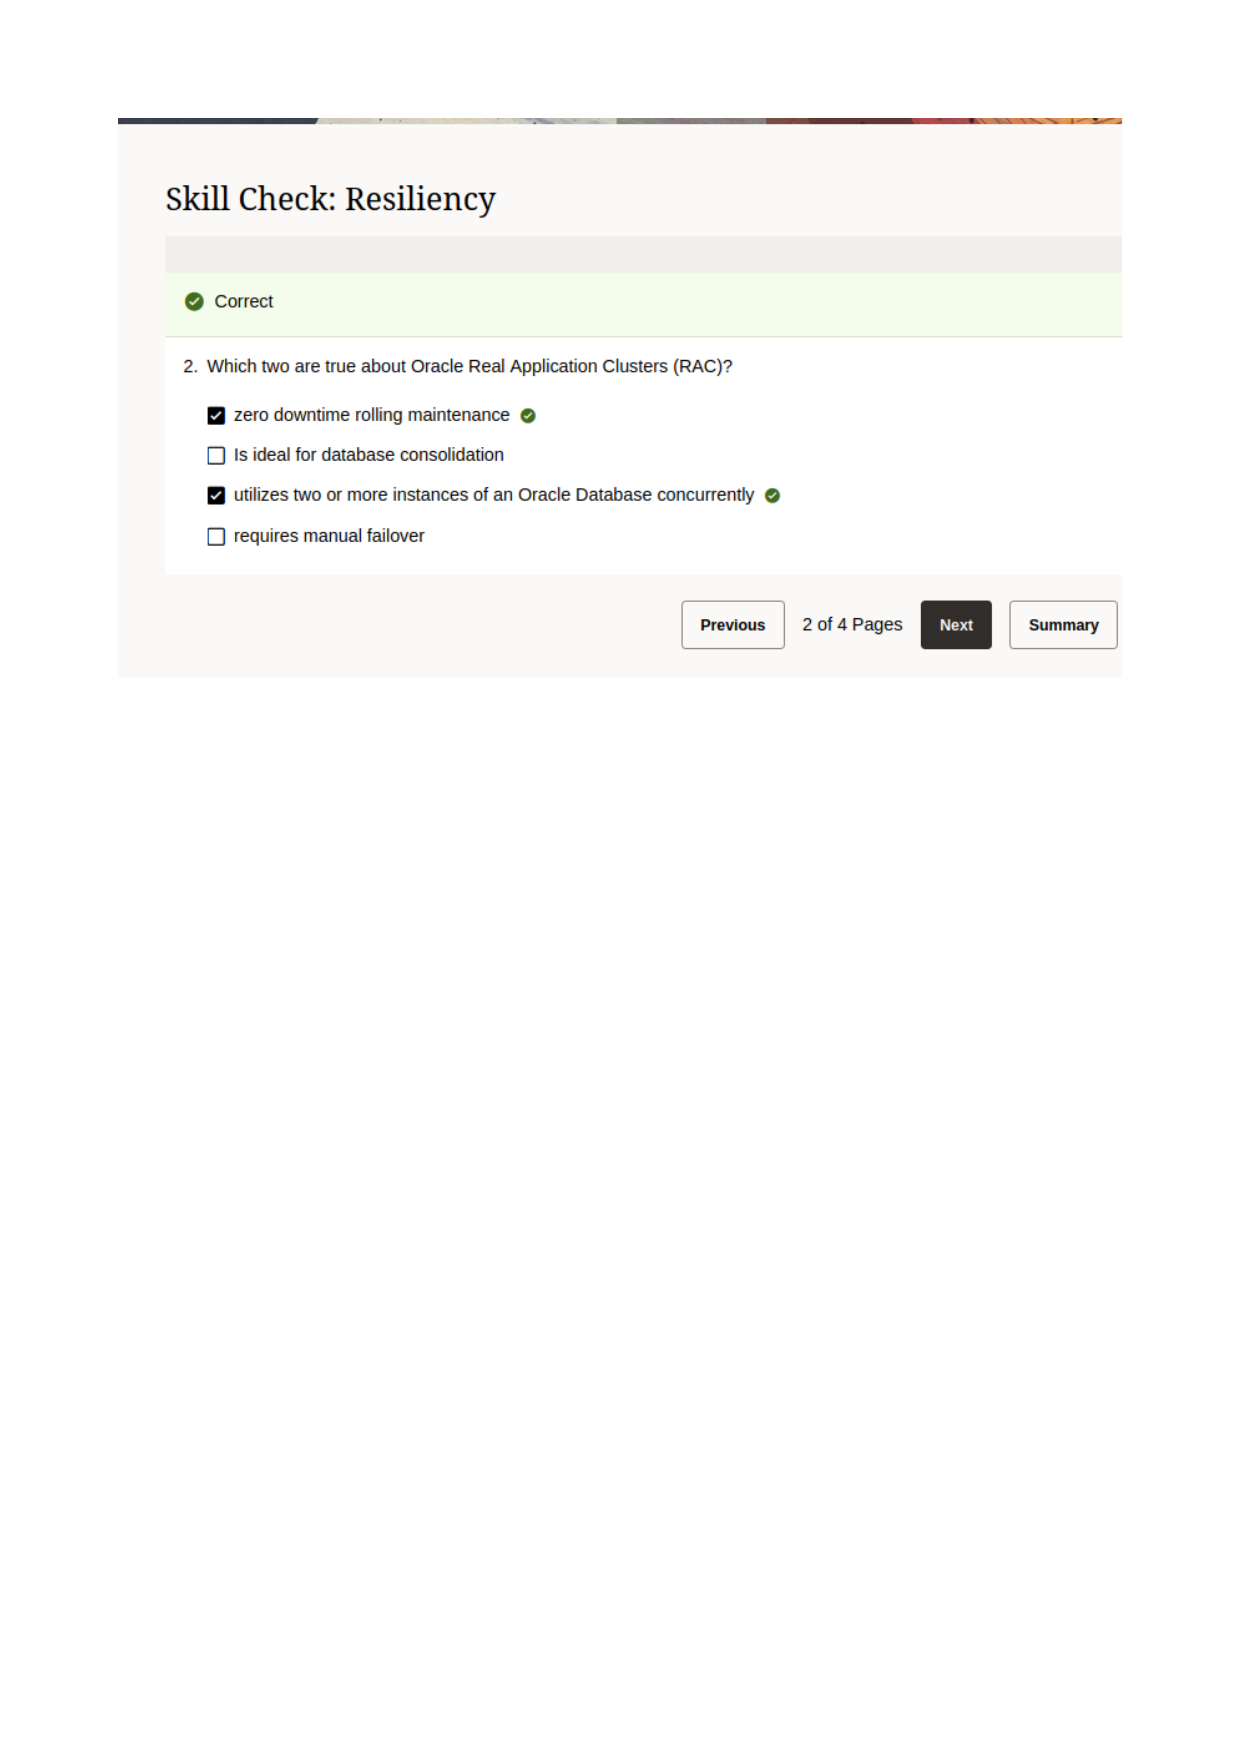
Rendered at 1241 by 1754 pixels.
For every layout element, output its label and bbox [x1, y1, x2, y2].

picture [118, 118, 1123, 678]
